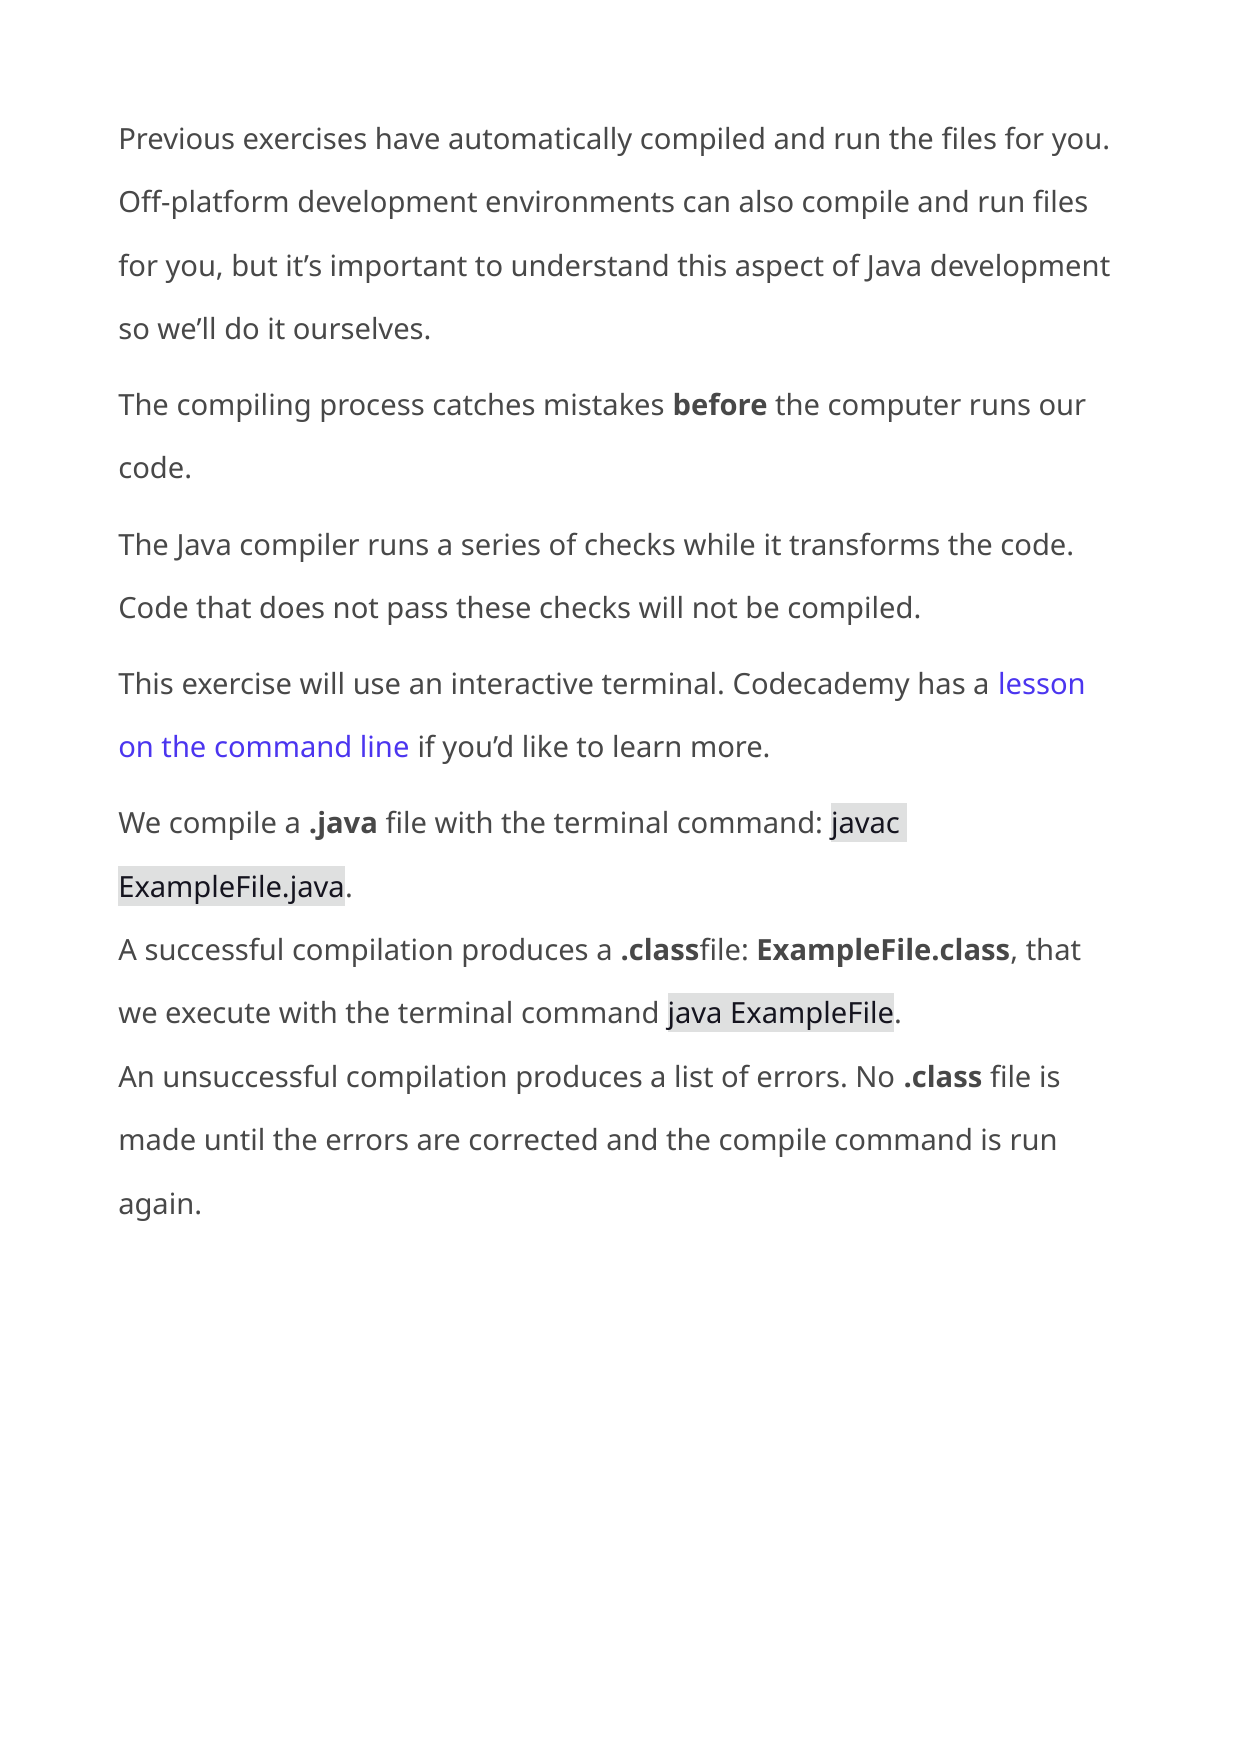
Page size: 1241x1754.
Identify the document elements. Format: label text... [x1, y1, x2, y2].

text A successful compilation produces a .classfile: ExampleFile.class, that we execute with the terminal command java ExampleFile. [118, 929, 1122, 1032]
text Previous exercises have automatically compiled and run the files for you. Off-platform development environments can also compile and run files for you, but it’s important to understand this aspect of Java development so we’ll do it ourselves. [118, 118, 1122, 348]
text We compile a .java file with the terminal command: javac ExampleFile.java. [118, 802, 1122, 906]
text This exercise will use an interactive terminal. Codecademy has a lesson on the command line if you’d like to learn more. [118, 663, 1122, 766]
text The compiling process catches mistakes before the computer runs our code. [118, 384, 1122, 487]
text An unsuccessful compilation produces a list of errors. No .class file is made until the errors are corrected and the compile command is run again. [118, 1056, 1122, 1223]
text The Java compiler runs a series of checks while it transforms the code. Code that does not pass these checks will not be compiled. [118, 524, 1122, 627]
